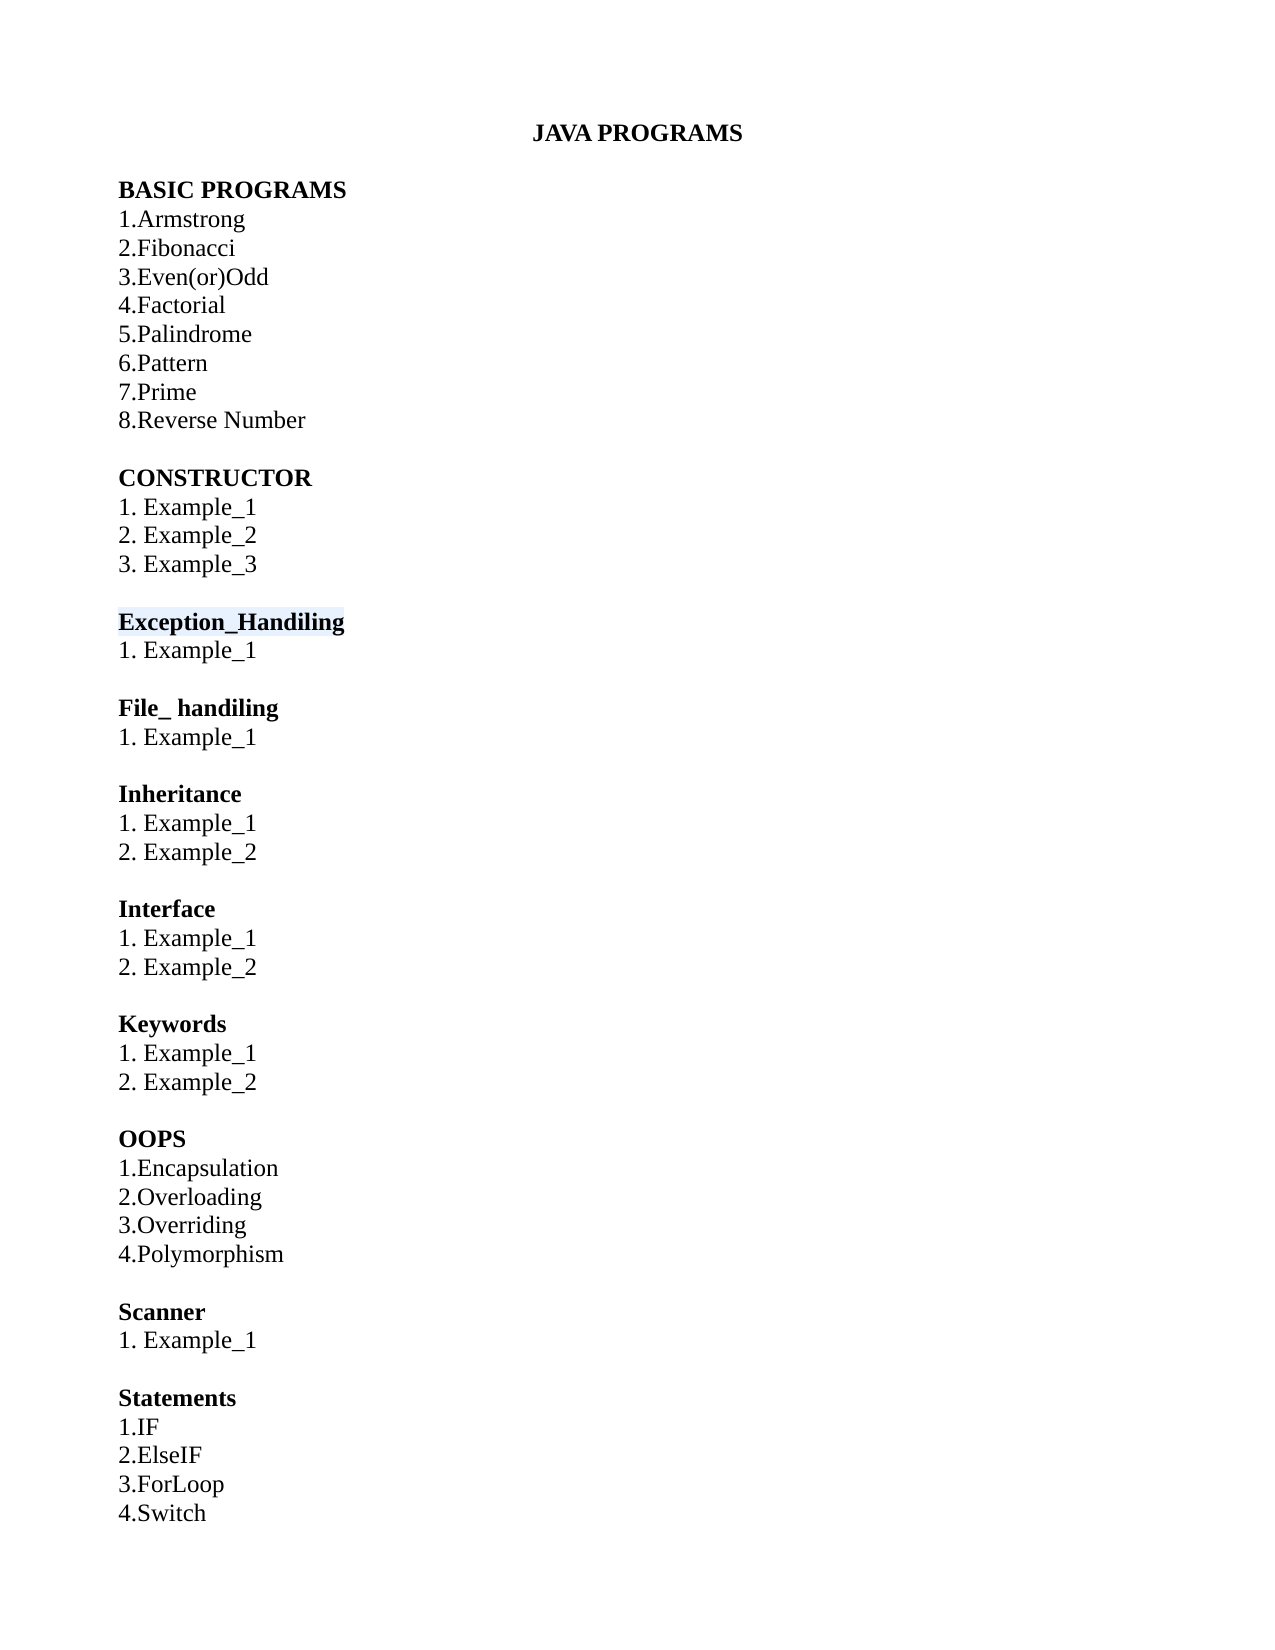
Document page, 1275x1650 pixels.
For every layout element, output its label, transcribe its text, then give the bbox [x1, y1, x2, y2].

text Interface [118, 894, 1157, 923]
text Keywords [118, 1009, 1157, 1038]
text 4.Switch [118, 1498, 1157, 1527]
text 2.ElseIF [118, 1441, 1157, 1469]
text Inheritance [118, 779, 1157, 808]
text OOPS [118, 1124, 1157, 1153]
text 1. Example_1 [118, 636, 1157, 664]
text 3.Overriding [118, 1211, 1157, 1239]
text 3.ForLoop [118, 1469, 1157, 1498]
text 1. Example_1 [118, 722, 1157, 751]
text Statements [118, 1383, 1157, 1412]
text 8.Reverse Number [118, 406, 1157, 434]
text 6.Pattern [118, 348, 1157, 377]
text BASIC PROGRAMS [118, 176, 1157, 204]
text 2. Example_2 [118, 952, 1157, 981]
text 3.Even(or)Odd [118, 262, 1157, 291]
text 1.Encapsulation [118, 1153, 1157, 1182]
text Scanner [118, 1297, 1157, 1326]
text 1. Example_1 [118, 492, 1157, 521]
text 1. Example_1 [118, 808, 1157, 837]
text 2. Example_2 [118, 521, 1157, 549]
text 2.Overloading [118, 1182, 1157, 1211]
text Exception_Handiling [118, 607, 1157, 636]
text 1.IF [118, 1412, 1157, 1441]
text JAVA PROGRAMS [118, 118, 1157, 147]
text CONSTRUCTOR [118, 463, 1157, 492]
text File_ handiling [118, 693, 1157, 722]
text 4.Factorial [118, 291, 1157, 319]
text 1. Example_1 [118, 1326, 1157, 1354]
text 1. Example_1 [118, 923, 1157, 952]
text 2. Example_2 [118, 837, 1157, 866]
text 1. Example_1 [118, 1038, 1157, 1067]
text 5.Palindrome [118, 319, 1157, 348]
text 4.Polymorphism [118, 1239, 1157, 1268]
text 2.Fibonacci [118, 233, 1157, 262]
text 1.Armstrong [118, 204, 1157, 233]
text 2. Example_2 [118, 1067, 1157, 1096]
text 3. Example_3 [118, 549, 1157, 578]
text 7.Prime [118, 377, 1157, 406]
